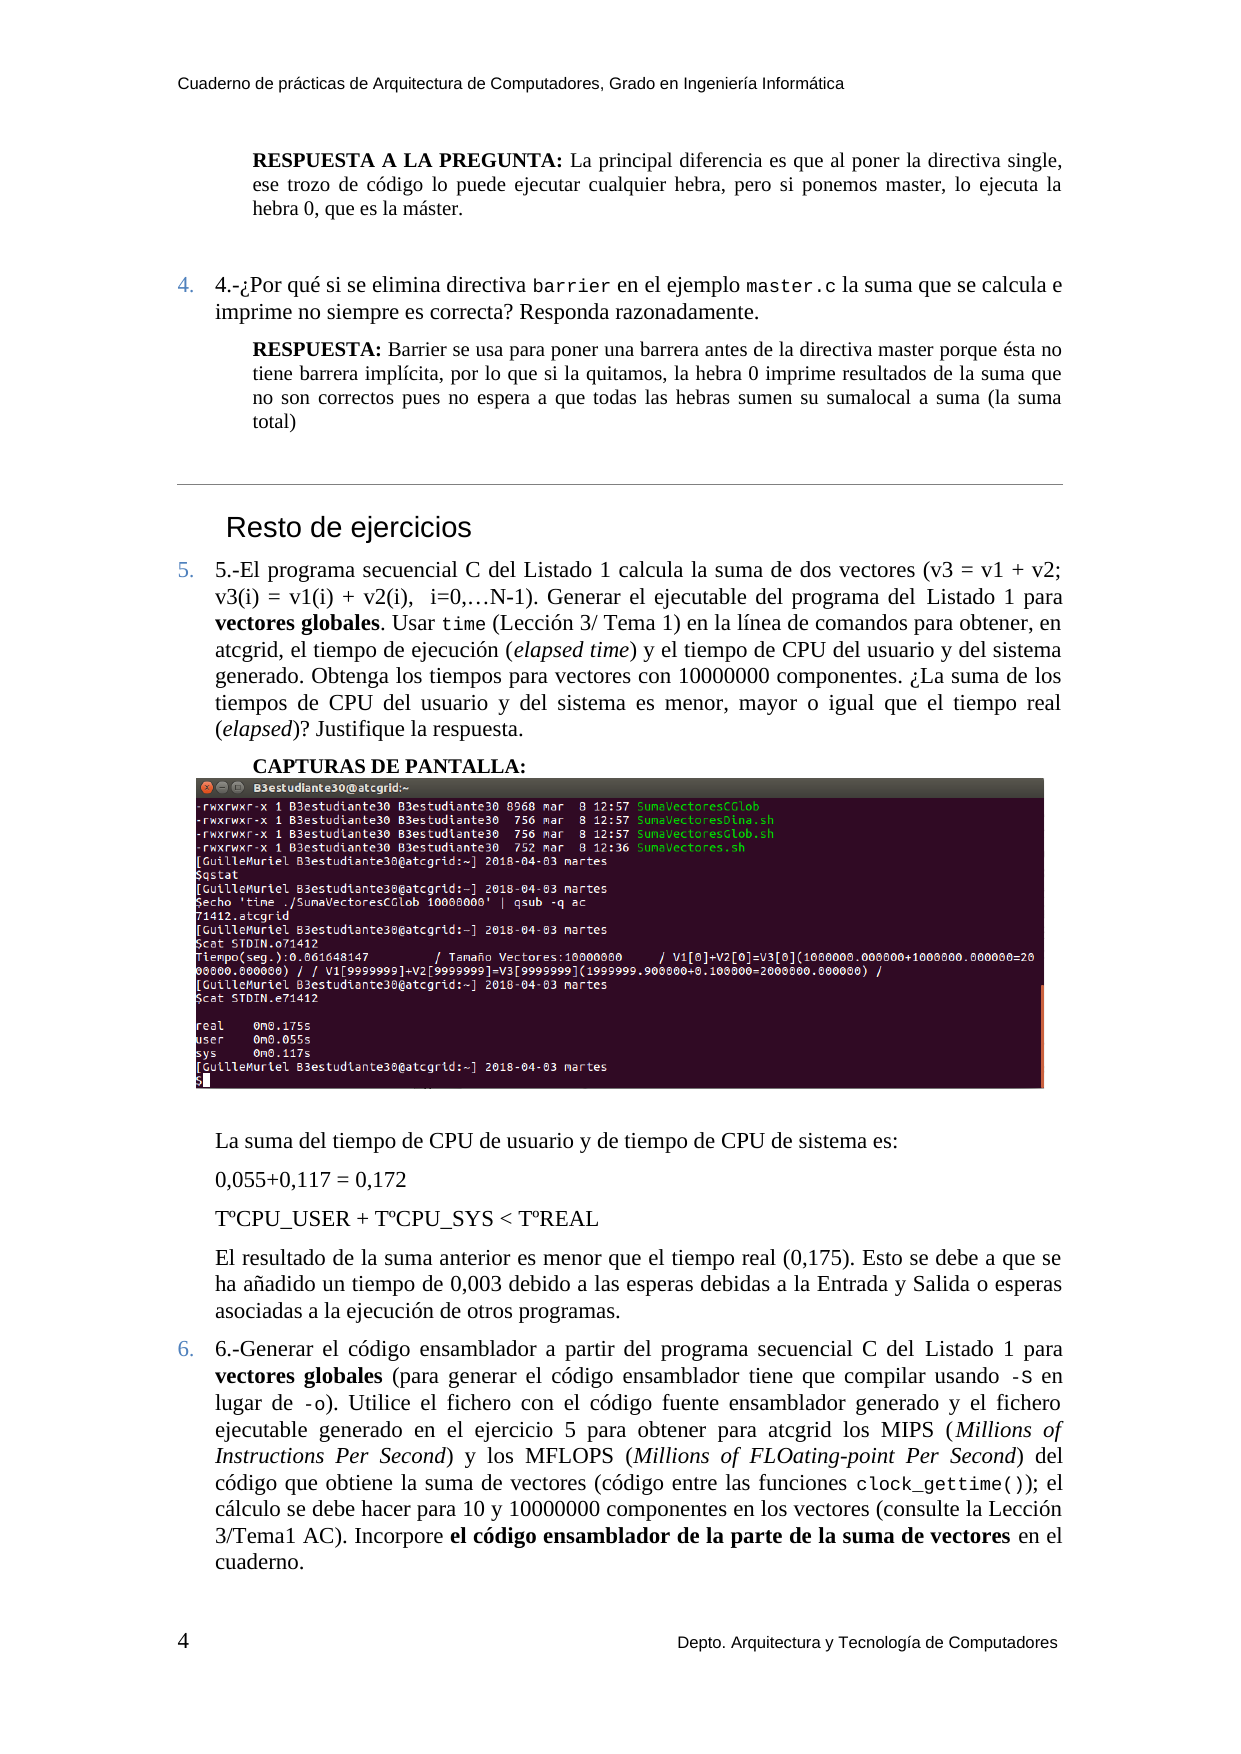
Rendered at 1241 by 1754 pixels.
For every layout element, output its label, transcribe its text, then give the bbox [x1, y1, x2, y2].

list 5.-El programa secuencial C del Listado 1 calcula la suma de dos vectores (v3 = v1 + v2; v3(i) = v1(i) + v2(i), i=0,…N-1). Generar el ejecutable del programa del Listado 1 para vectores globales. Usar time (Lección 3/ Tema 1) en la línea de comandos para obtener, en atcgrid, el tiempo de ejecución (elapsed time) y el tiempo de CPU del usuario y del sistema generado. Obtenga los tiempos para vectores con 10000000 componentes. ¿La suma de los tiempos de CPU del usuario y del sistema es menor, mayor o igual que el tiempo real (elapsed)? Justifique la respuesta. [177, 556, 1063, 741]
list 6.-Generar el código ensamblador a partir del programa secuencial C del Listado 1 para vectores globales (para generar el código ensamblador tiene que compilar usando -S en lugar de -o). Utilice el fichero con el código fuente ensamblador generado y el fichero ejecutable generado en el ejercicio 5 para obtener para atcgrid los MIPS (Millions of Instructions Per Second) y los MFLOPS (Millions of FLOating-point Per Second) del código que obtiene la suma de vectores (código entre las funciones clock_gettime()); el cálculo se debe hacer para 10 y 10000000 componentes en los vectores (consulte la Lección 3/Tema1 AC). Incorpore el código ensamblador de la parte de la suma de vectores en el cuaderno. [177, 1336, 1063, 1574]
subtitle Resto de ejercicios [177, 510, 1063, 544]
list La suma del tiempo de CPU de usuario y de tiempo de CPU de sistema es: [215, 1127, 1063, 1154]
list El resultado de la suma anterior es menor que el tiempo real (0,175). Esto se debe a que se ha añadido un tiempo de 0,003 debido a las esperas debidas a la Entrada y Salida o esperas asociadas a la ejecución de otros programas. [215, 1244, 1063, 1323]
picture [196, 778, 1045, 1089]
list TºCPU_USER + TºCPU_SYS < TºREAL [215, 1205, 1063, 1231]
text CAPTURAS DE PANTALLA: [252, 754, 1063, 778]
list 4.-¿Por qué si se elimina directiva barrier en el ejemplo master.c la suma que se calcula e imprime no siempre es correcta? Responda razonadamente. [177, 271, 1063, 324]
list 0,055+0,117 = 0,172 [215, 1166, 1063, 1193]
text RESPUESTA A LA PREGUNTA: La principal diferencia es que al poner la directiva single, ese trozo de código lo puede ejecutar cualquier hebra, pero si ponemos master, lo ejecuta la hebra 0, que es la máster. [252, 148, 1063, 220]
text RESPUESTA: Barrier se usa para poner una barrera antes de la directiva master porque ésta no tiene barrera implícita, por lo que si la quitamos, la hebra 0 imprime resultados de la suma que no son correctos pues no espera a que todas las hebras sumen su sumalocal a suma (la suma total) [252, 337, 1063, 433]
